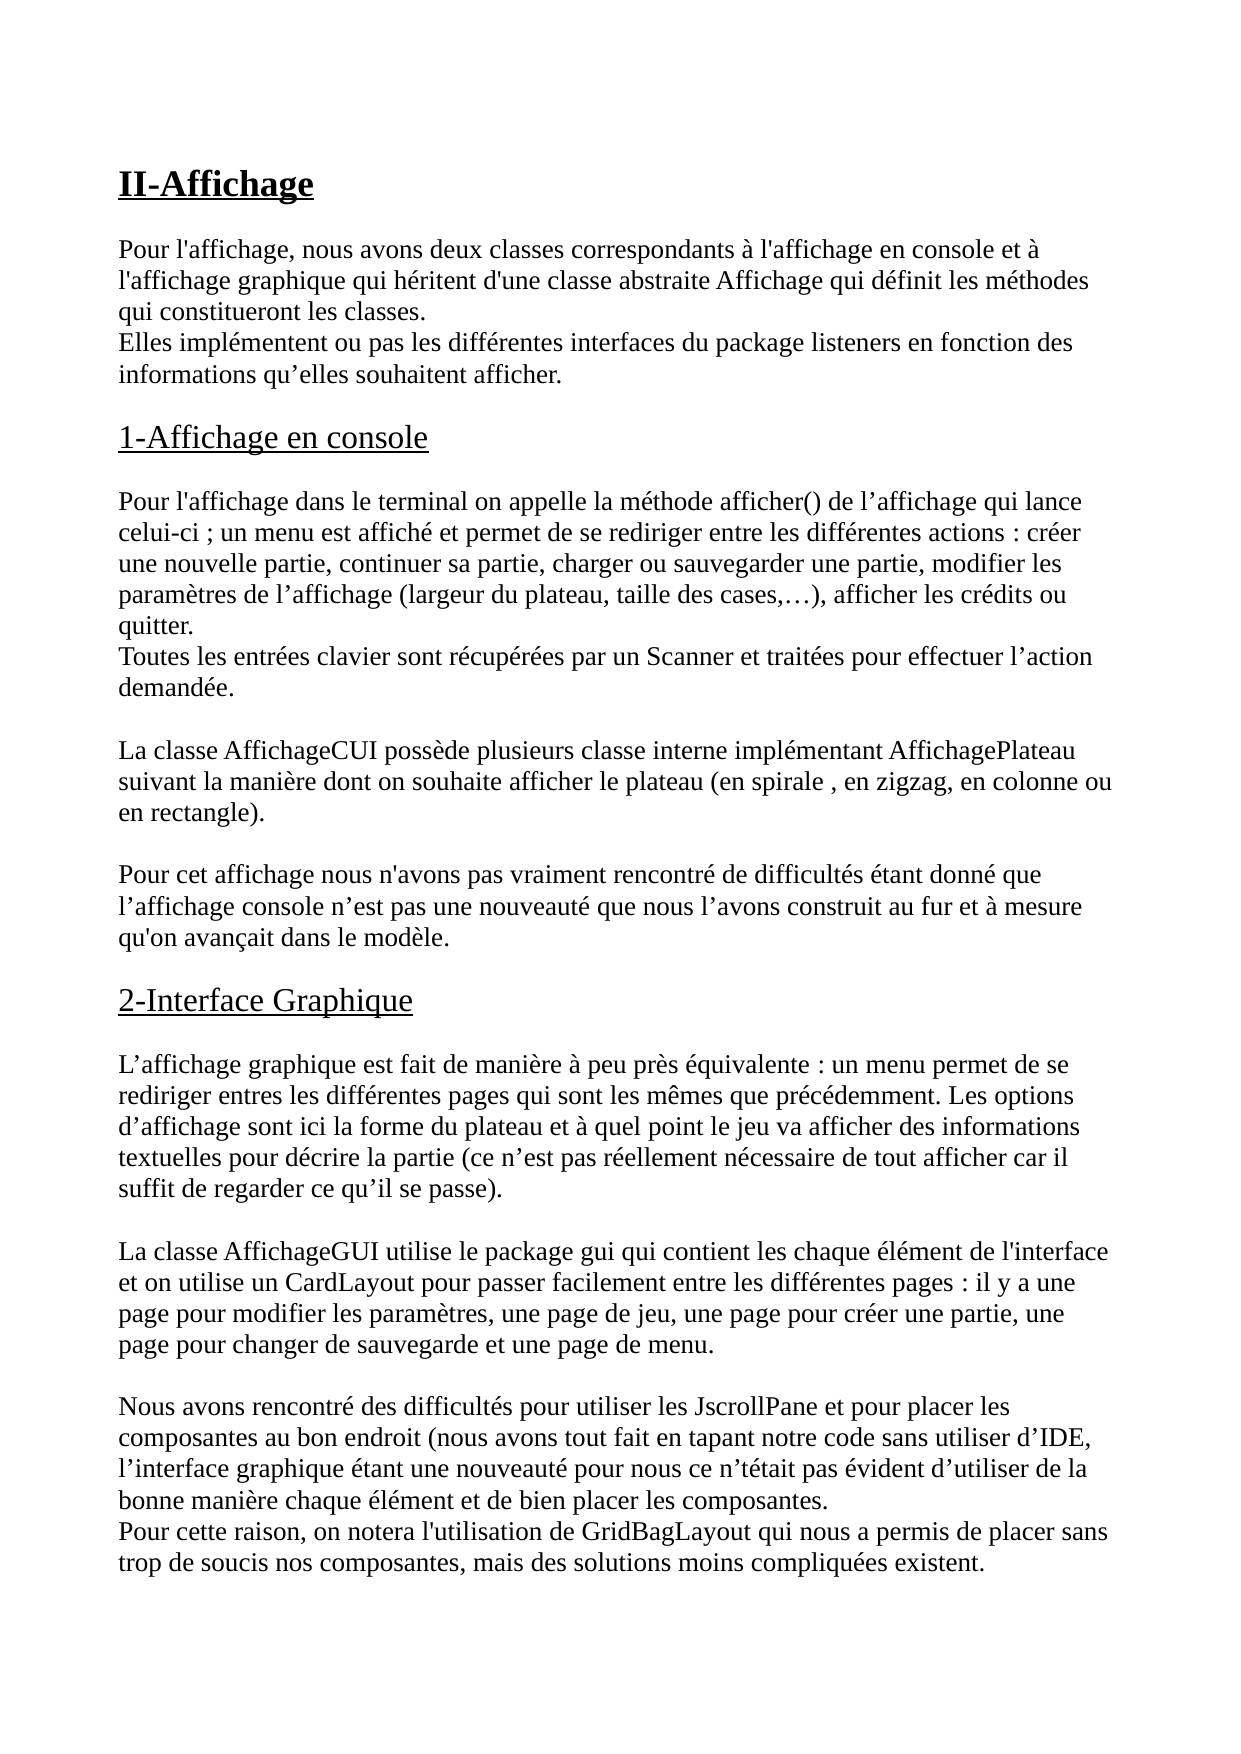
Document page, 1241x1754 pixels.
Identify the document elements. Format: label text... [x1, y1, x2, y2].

text Pour cet affichage nous n'avons pas vraiment rencontré de difficultés étant donné que l’affichage console n’est pas une nouveauté que nous l’avons construit au fur et à mesure qu'on avançait dans le modèle. [118, 858, 1122, 952]
text Nous avons rencontré des difficultés pour utiliser les JscrollPane et pour placer les composantes au bon endroit (nous avons tout fait en tapant notre code sans utiliser d’IDE, l’interface graphique étant une nouveauté pour nous ce n’tétait pas évident d’utiliser de la bonne manière chaque élément et de bien placer les composantes. [118, 1390, 1122, 1515]
text La classe AffichageGUI utilise le package gui qui contient les chaque élément de l'interface et on utilise un CardLayout pour passer facilement entre les différentes pages : il y a une page pour modifier les paramètres, une page de jeu, une page pour créer une partie, une page pour changer de sauvegarde et une page de menu. [118, 1234, 1122, 1359]
text 2-Interface Graphique [118, 981, 1122, 1019]
text L’affichage graphique est fait de manière à peu près équivalente : un menu permet de se rediriger entres les différentes pages qui sont les mêmes que précédemment. Les options d’affichage sont ici la forme du plateau et à quel point le jeu va afficher des informations textuelles pour décrire la partie (ce n’est pas réellement nécessaire de tout afficher car il suffit de regarder ce qu’il se passe). [118, 1048, 1122, 1203]
text Pour cette raison, on notera l'utilisation de GridBagLayout qui nous a permis de placer sans trop de soucis nos composantes, mais des solutions moins compliquées existent. [118, 1515, 1122, 1577]
text Elles implémentent ou pas les différentes interfaces du package listeners en fonction des informations qu’elles souhaitent afficher. [118, 327, 1122, 389]
text Toutes les entrées clavier sont récupérées par un Scanner et traitées pour effectuer l’action demandée. [118, 640, 1122, 703]
text La classe AffichageCUI possède plusieurs classe interne implémentant AffichagePlateau suivant la manière dont on souhaite afficher le plateau (en spirale , en zigzag, en colonne ou en rectangle). [118, 734, 1122, 827]
text Pour l'affichage, nous avons deux classes correspondants à l'affichage en console et à l'affichage graphique qui héritent d'une classe abstraite Affichage qui définit les méthodes qui constitueront les classes. [118, 233, 1122, 327]
text 1-Affichage en console [118, 418, 1122, 456]
text II-Affichage [118, 161, 1122, 204]
text Pour l'affichage dans le terminal on appelle la méthode afficher() de l’affichage qui lance celui-ci ; un menu est affiché et permet de se rediriger entre les différentes actions : créer une nouvelle partie, continuer sa partie, charger ou sauvegarder une partie, modifier les paramètres de l’affichage (largeur du plateau, taille des cases,…), afficher les crédits ou quitter. [118, 485, 1122, 640]
